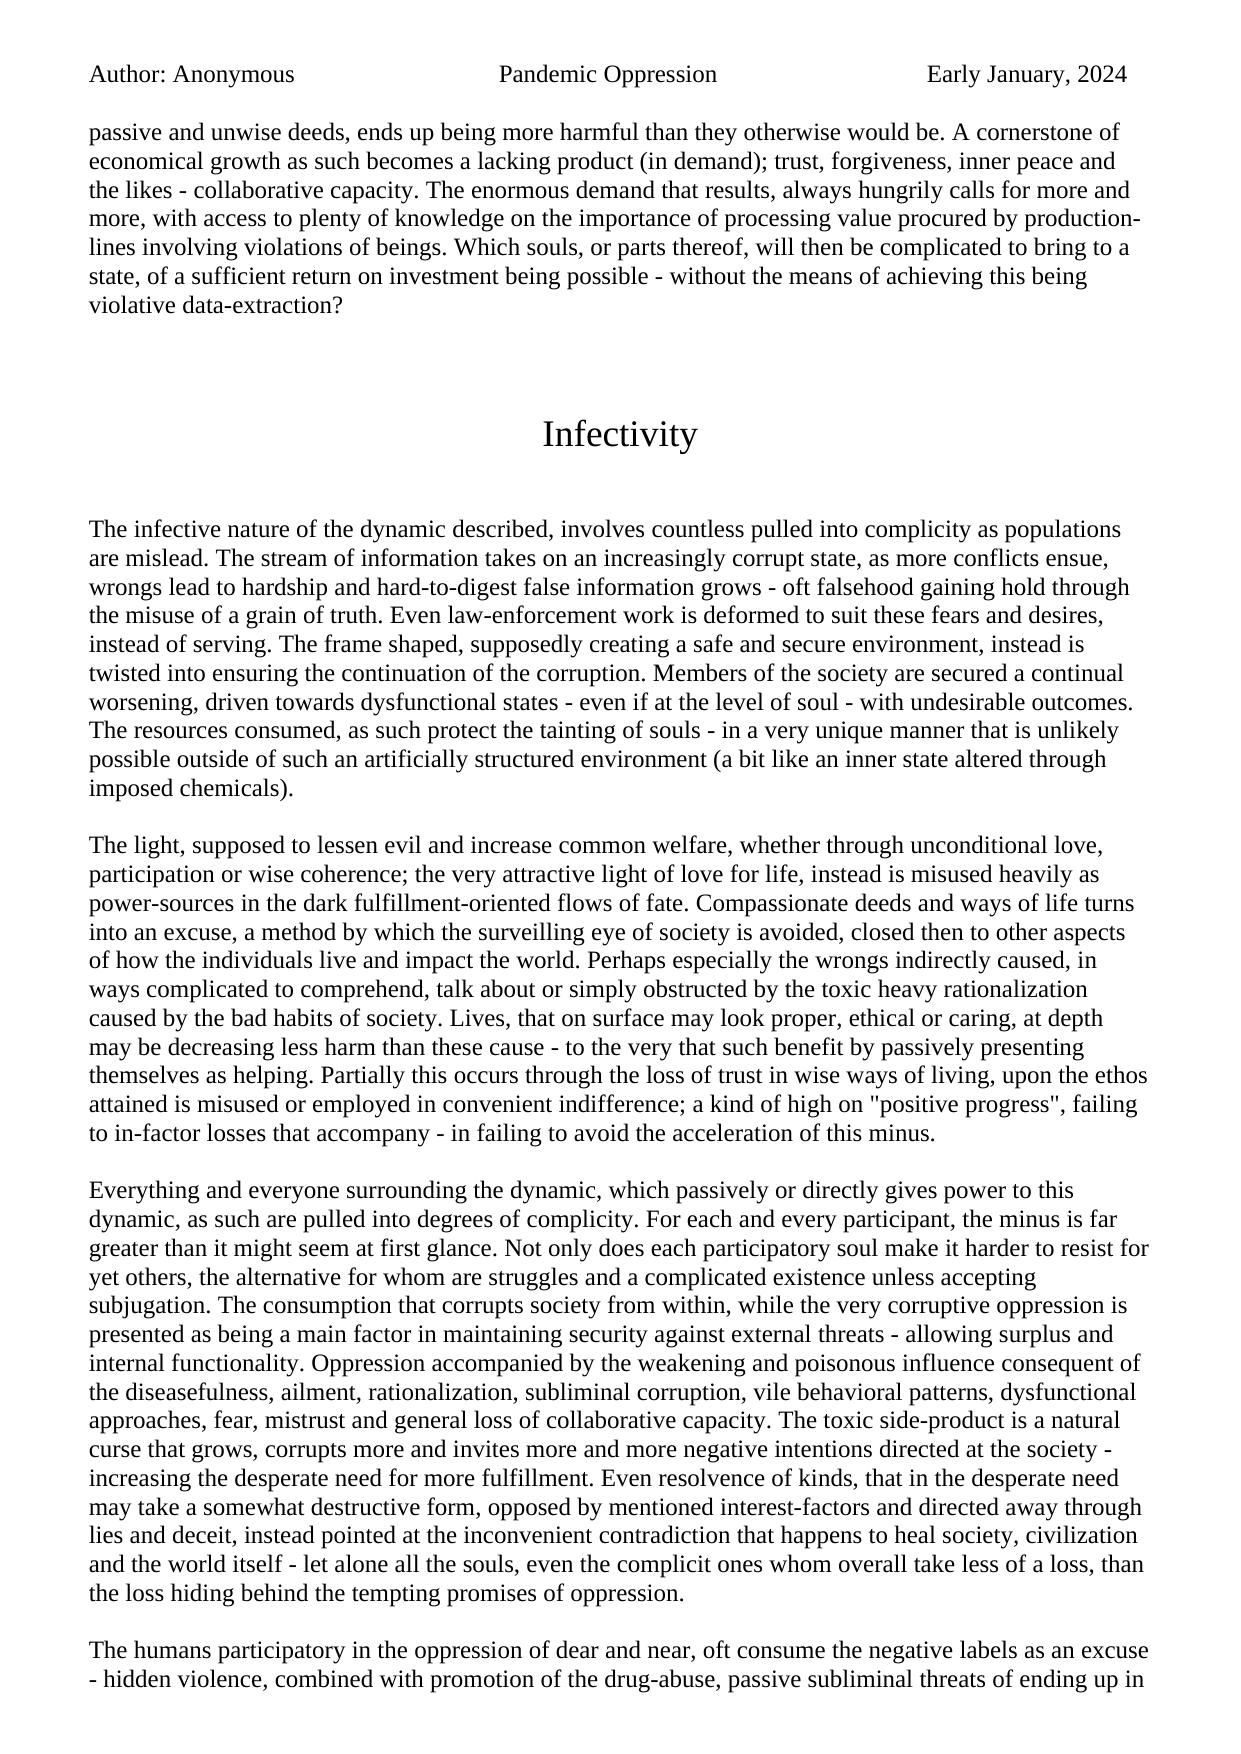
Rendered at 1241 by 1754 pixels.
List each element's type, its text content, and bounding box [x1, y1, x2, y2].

text The light, supposed to lessen evil and increase common welfare, whether through unconditional love, participation or wise coherence; the very attractive light of love for life, instead is misused heavily as power-sources in the dark fulfillment-oriented flows of fate. Compassionate deeds and ways of life turns into an excuse, a method by which the surveilling eye of society is avoided, closed then to other aspects of how the individuals live and impact the world. Perhaps especially the wrongs indirectly caused, in ways complicated to comprehend, talk about or simply obstructed by the toxic heavy rationalization caused by the bad habits of society. Lives, that on surface may look proper, ethical or caring, at depth may be decreasing less harm than these cause - to the very that such benefit by passively presenting themselves as helping. Partially this occurs through the loss of trust in wise ways of living, upon the ethos attained is misused or employed in convenient indifference; a kind of high on "positive progress", failing to in-factor losses that accompany - in failing to avoid the acceleration of this minus. [88, 831, 1152, 1147]
text passive and unwise deeds, ends up being more harmful than they otherwise would be. A cornerstone of economical growth as such becomes a lacking product (in demand); trust, forgiveness, inner peace and the likes - collaborative capacity. The enormous demand that results, always hungrily calls for more and more, with access to plenty of knowledge on the importance of processing value procured by production-lines involving violations of beings. Which souls, or parts thereof, will then be complicated to bring to a state, of a sufficient return on investment being possible - without the means of achieving this being violative data-extraction? [88, 117, 1152, 318]
text Everything and everyone surrounding the dynamic, which passively or directly gives power to this dynamic, as such are pulled into degrees of complicity. For each and every participant, the minus is far greater than it might seem at first glance. Not only does each participatory soul make it harder to resist for yet others, the alternative for whom are struggles and a complicated existence unless accepting subjugation. The consumption that corrupts society from within, while the very corruptive oppression is presented as being a main factor in maintaining security against external threats - allowing surplus and internal functionality. Oppression accompanied by the weakening and poisonous influence consequent of the diseasefulness, ailment, rationalization, subliminal corruption, vile behavioral patterns, dysfunctional approaches, fear, mistrust and general loss of collaborative capacity. The toxic side-product is a natural curse that grows, corrupts more and invites more and more negative intentions directed at the society - increasing the desperate need for more fulfillment. Even resolvence of kinds, that in the desperate need may take a somewhat destructive form, opposed by mentioned interest-factors and directed away through lies and deceit, instead pointed at the inconvenient contradiction that happens to heal society, civilization and the world itself - let alone all the souls, even the complicit ones whom overall take less of a loss, than the loss hiding behind the tempting promises of oppression. [88, 1176, 1152, 1607]
text The infective nature of the dynamic described, involves countless pulled into complicity as populations are mislead. The stream of information takes on an increasingly corrupt state, as more conflicts ensue, wrongs lead to hardship and hard-to-digest false information grows - oft falsehood gaining hold through the misuse of a grain of truth. Even law-enforcement work is deformed to suit these fears and desires, instead of serving. The frame shaped, supposedly creating a safe and secure environment, instead is twisted into ensuring the continuation of the corruption. Members of the society are secured a continual worsening, driven towards dysfunctional states - even if at the level of soul - with undesirable outcomes. The resources consumed, as such protect the tainting of souls - in a very unique manner that is unlikely possible outside of such an artificially structured environment (a bit like an inner state altered through imposed chemicals). [88, 514, 1152, 802]
text The humans participatory in the oppression of dear and near, oft consume the negative labels as an excuse - hidden violence, combined with promotion of the drug-abuse, passive subliminal threats of ending up in [88, 1636, 1152, 1693]
subtitle Infectivity [88, 411, 1152, 454]
